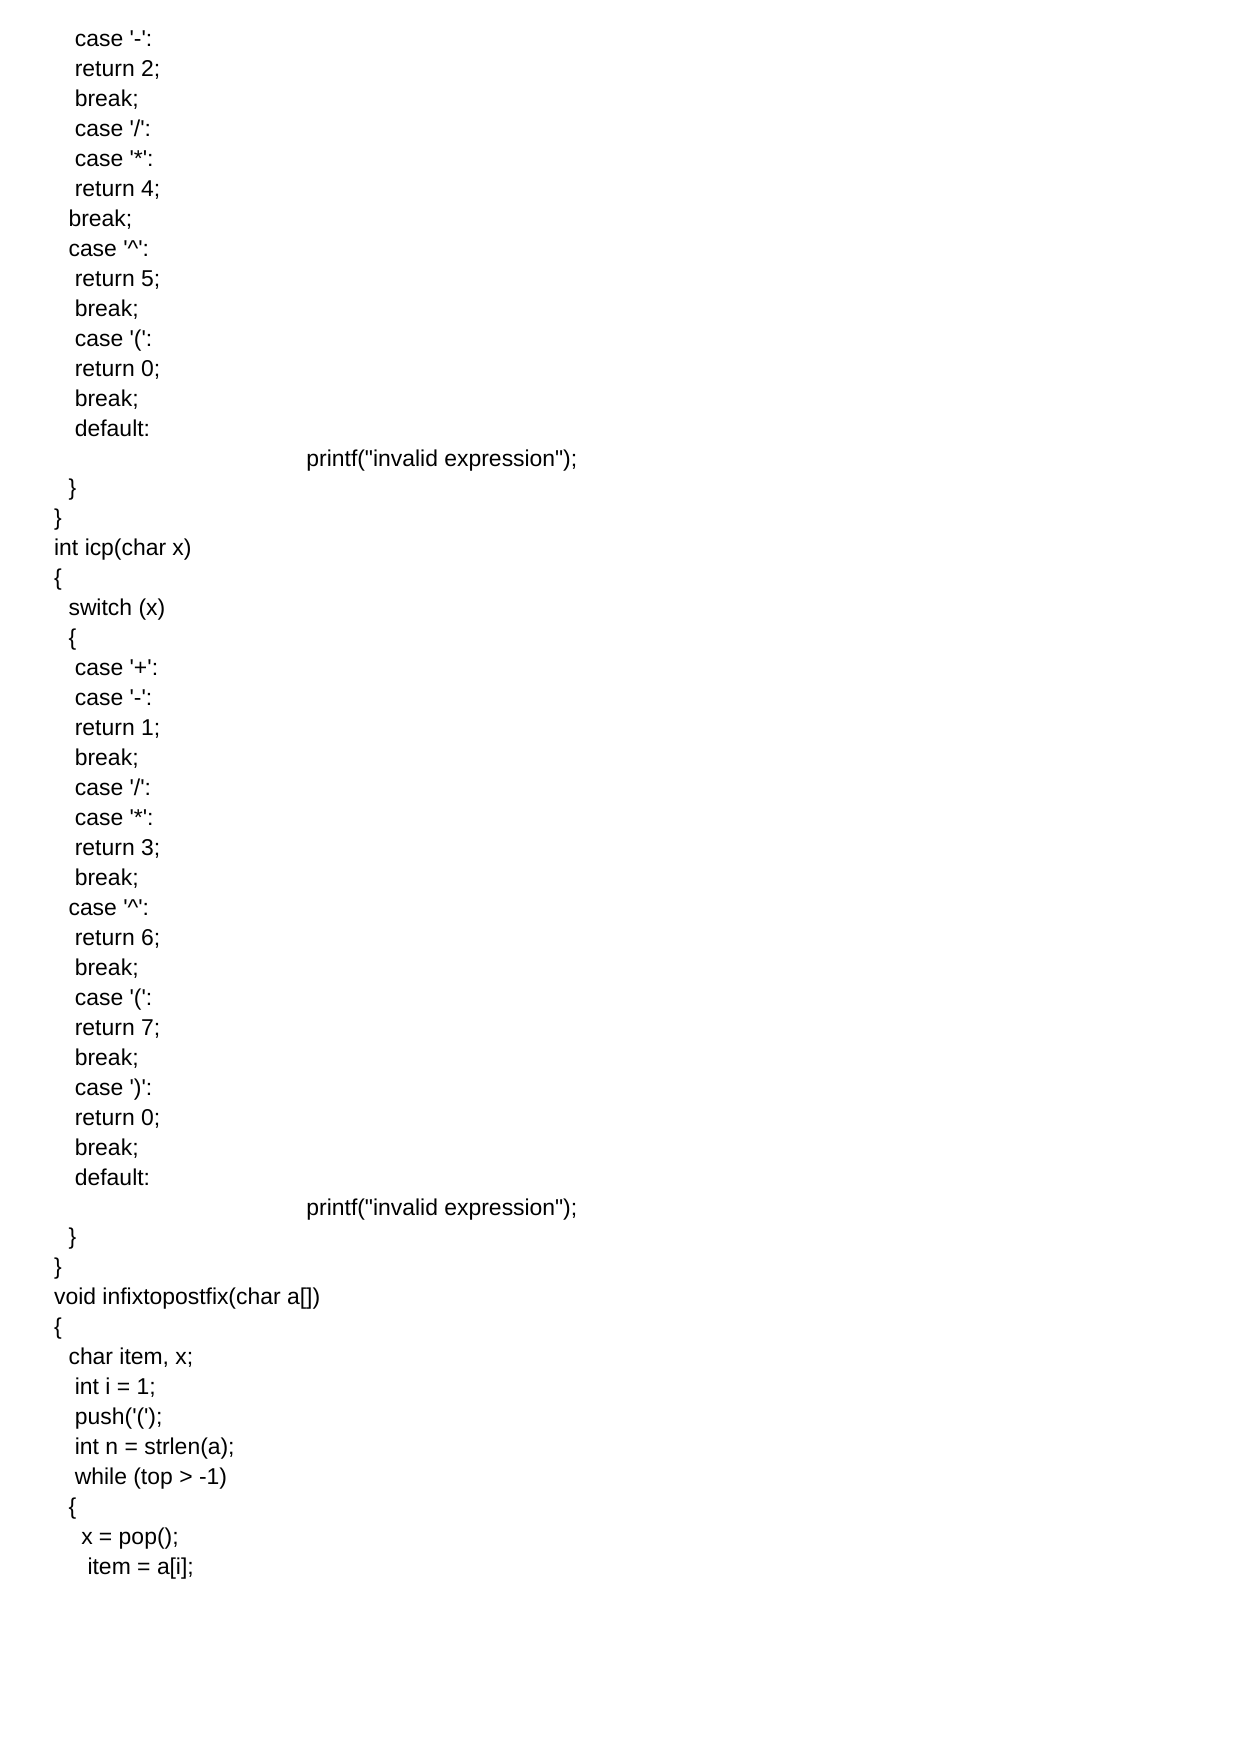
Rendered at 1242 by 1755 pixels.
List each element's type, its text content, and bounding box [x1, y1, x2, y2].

text case '(': [68, 325, 417, 352]
text return 7; [68, 1014, 417, 1041]
text default: [68, 415, 417, 442]
text while (top > -1) [68, 1463, 452, 1489]
text case '^': [68, 894, 417, 921]
text { [54, 564, 841, 591]
text return 0; [68, 1104, 417, 1131]
text case '^': [68, 235, 417, 262]
text case '/': [68, 115, 390, 142]
text case '-': [68, 25, 390, 52]
text return 3; [68, 834, 390, 861]
text int n = strlen(a); [68, 1433, 452, 1459]
text break; [68, 85, 390, 112]
text printf("invalid expression"); [54, 1194, 577, 1221]
text push('('); [68, 1403, 452, 1429]
text x = pop(); [81, 1523, 456, 1549]
text } [54, 1253, 545, 1279]
text default: [68, 1164, 417, 1191]
text int i = 1; [68, 1373, 452, 1399]
text { [68, 624, 390, 651]
text return 1; [68, 714, 390, 741]
text case '(': [68, 984, 417, 1011]
text return 4; [68, 175, 390, 202]
text return 5; [68, 265, 417, 292]
text break; [68, 1044, 417, 1071]
text } [68, 474, 841, 501]
text case '-': [68, 684, 390, 711]
text case '+': [68, 654, 390, 681]
text return 0; [68, 355, 417, 382]
text break; [68, 744, 390, 771]
text { [54, 1313, 841, 1339]
text case '*': [68, 145, 390, 172]
text case ')': [68, 1074, 417, 1101]
text case '/': [68, 774, 390, 801]
text switch (x) [68, 594, 841, 621]
text break; [68, 385, 417, 412]
text { [68, 1493, 841, 1519]
text break; [68, 954, 417, 981]
text break; [68, 295, 417, 322]
text case '*': [68, 804, 390, 831]
text break; [68, 1134, 417, 1161]
text char item, x; [68, 1343, 452, 1369]
text return 6; [68, 924, 417, 951]
text int icp(char x) [54, 534, 417, 561]
text } [68, 1223, 841, 1249]
text item = a[i]; [81, 1553, 456, 1579]
text break; [68, 205, 390, 232]
text } [54, 504, 417, 531]
text void infixtopostfix(char a[]) [54, 1283, 545, 1309]
text break; [68, 864, 390, 891]
text return 2; [68, 55, 390, 82]
text printf("invalid expression"); [54, 445, 577, 472]
